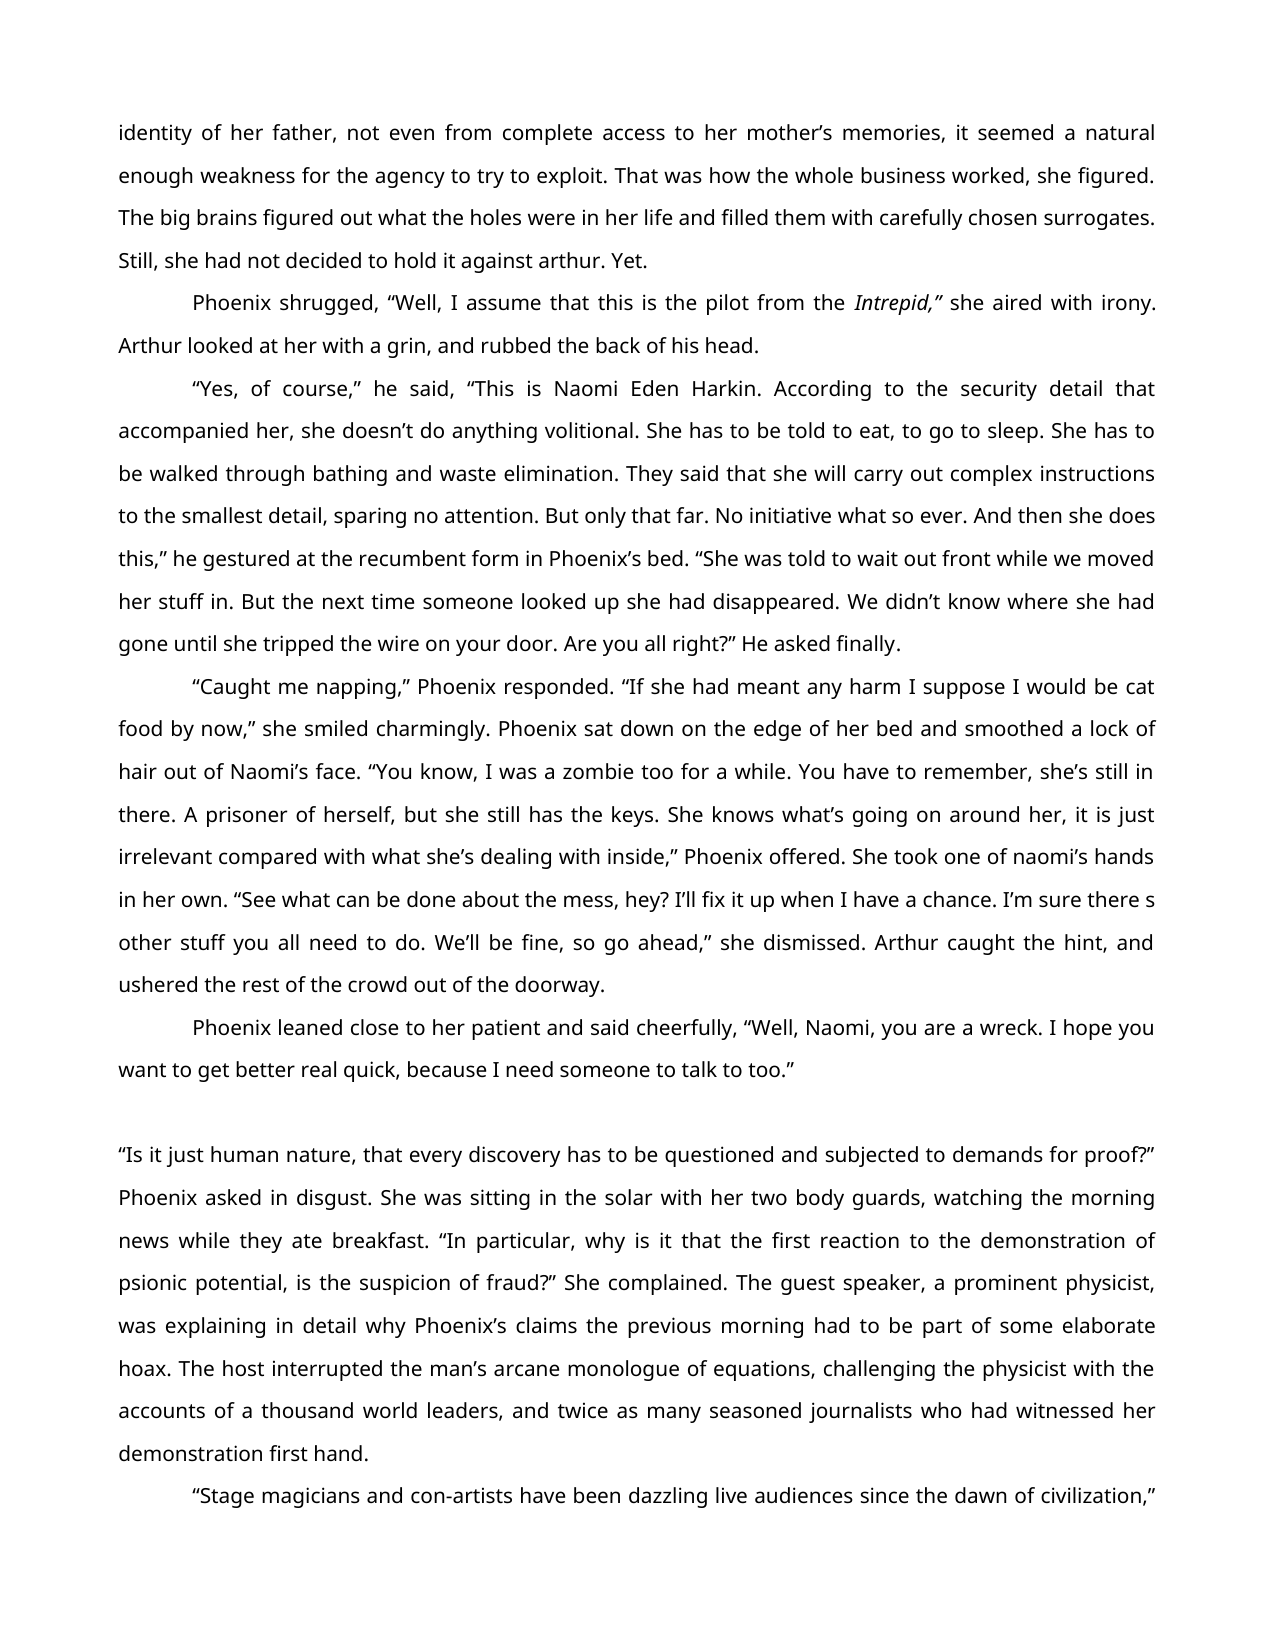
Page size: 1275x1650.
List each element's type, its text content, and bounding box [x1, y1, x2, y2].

text Phoenix leaned close to her patient and said cheerfully, “Well, Naomi, you are a wreck. I hope you want to get better real quick, because I need someone to talk to too.” [118, 1013, 1157, 1084]
text “Yes, of course,” he said, “This is Naomi Eden Harkin. According to the security detail that accompanied her, she doesn’t do anything volitional. She has to be told to eat, to go to sleep. She has to be walked through bathing and waste elimination. They said that she will carry out complex instructions to the smallest detail, sparing no attention. But only that far. No initiative what so ever. And then she does this,” he gestured at the recumbent form in Phoenix’s bed. “She was told to wait out front while we moved her stuff in. But the next time someone looked up she had disappeared. We didn’t know where she had gone until she tripped the wire on your door. Are you all right?” He asked finally. [118, 374, 1157, 658]
text “Is it just human nature, that every discovery has to be questioned and subjected to demands for proof?” Phoenix asked in disgust. She was sitting in the solar with her two body guards, watching the morning news while they ate breakfast. “In particular, why is it that the first reaction to the demonstration of psionic potential, is the suspicion of fraud?” She complained. The guest speaker, a prominent physicist, was explaining in detail why Phoenix’s claims the previous morning had to be part of some elaborate hoax. The host interrupted the man’s arcane monologue of equations, challenging the physicist with the accounts of a thousand world leaders, and twice as many seasoned journalists who had witnessed her demonstration first hand. [118, 1141, 1157, 1467]
text “Caught me napping,” Phoenix responded. “If she had meant any harm I suppose I would be cat food by now,” she smiled charmingly. Phoenix sat down on the edge of her bed and smoothed a lock of hair out of Naomi’s face. “You know, I was a zombie too for a while. You have to remember, she’s still in there. A prisoner of herself, but she still has the keys. She knows what’s going on around her, it is just irrelevant compared with what she’s dealing with inside,” Phoenix offered. She took one of naomi’s hands in her own. “See what can be done about the mess, hey? I’ll fix it up when I have a chance. I’m sure there s other stuff you all need to do. We’ll be fine, so go ahead,” she dismissed. Arthur caught the hint, and ushered the rest of the crowd out of the doorway. [118, 672, 1157, 999]
text Phoenix shrugged, “Well, I assume that this is the pilot from the Intrepid,” she aired with irony. Arthur looked at her with a grin, and rubbed the back of his head. [118, 288, 1157, 359]
text identity of her father, not even from complete access to her mother’s memories, it seemed a natural enough weakness for the agency to try to exploit. That was how the whole business worked, she figured. The big brains figured out what the holes were in her life and filled them with carefully chosen surrogates. Still, she had not decided to hold it against arthur. Yet. [118, 118, 1157, 274]
text “Stage magicians and con-artists have been dazzling live audiences since the dawn of civilization,” [118, 1481, 1157, 1510]
